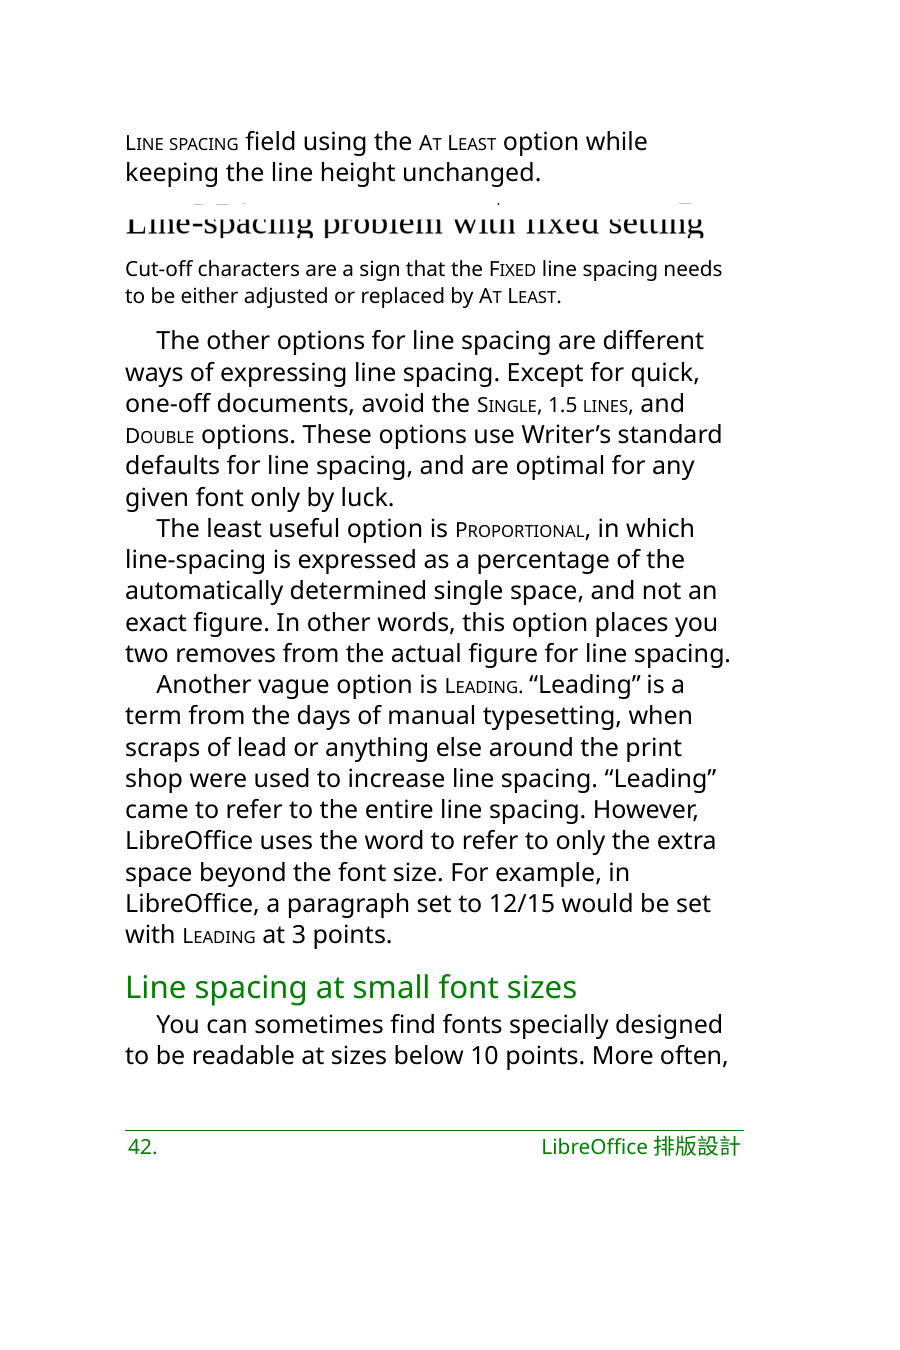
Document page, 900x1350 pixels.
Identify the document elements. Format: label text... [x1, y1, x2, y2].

text You can sometimes find fonts specially designed to be readable at sizes below 10 points. More often, [125, 1008, 744, 1071]
table_header [125, 203, 744, 247]
text The other options for line spacing are different ways of expressing line spacing. Except for quick, one-off documents, avoid the Single, 1.5 lines, and Double options. These options use Writer’s standard defaults for line spacing, and are optimal for any given font only by luck. [125, 325, 744, 512]
table_cell Cut-off characters are a sign that the Fixed line spacing needs to be either adjusted or replaced by At Least. [125, 247, 744, 309]
subtitle Line spacing at small font sizes [125, 965, 744, 1008]
picture [125, 203, 709, 245]
text Line spacing field using the At Least option while keeping the line height unchanged. [125, 125, 744, 187]
text Another vague option is Leading. “Leading” is a term from the days of manual typesetting, when scraps of lead or anything else around the print shop were used to increase line spacing. “Leading” came to refer to the entire line spacing. However, LibreOffice uses the word to refer to only the extra space beyond the font size. For example, in LibreOffice, a paragraph set to 12/15 would be set with Leading at 3 points. [125, 668, 744, 950]
text The least useful option is Proportional, in which line-spacing is expressed as a percentage of the automatically determined single space, and not an exact figure. In other words, this option places you two removes from the actual figure for line spacing. [125, 512, 744, 668]
